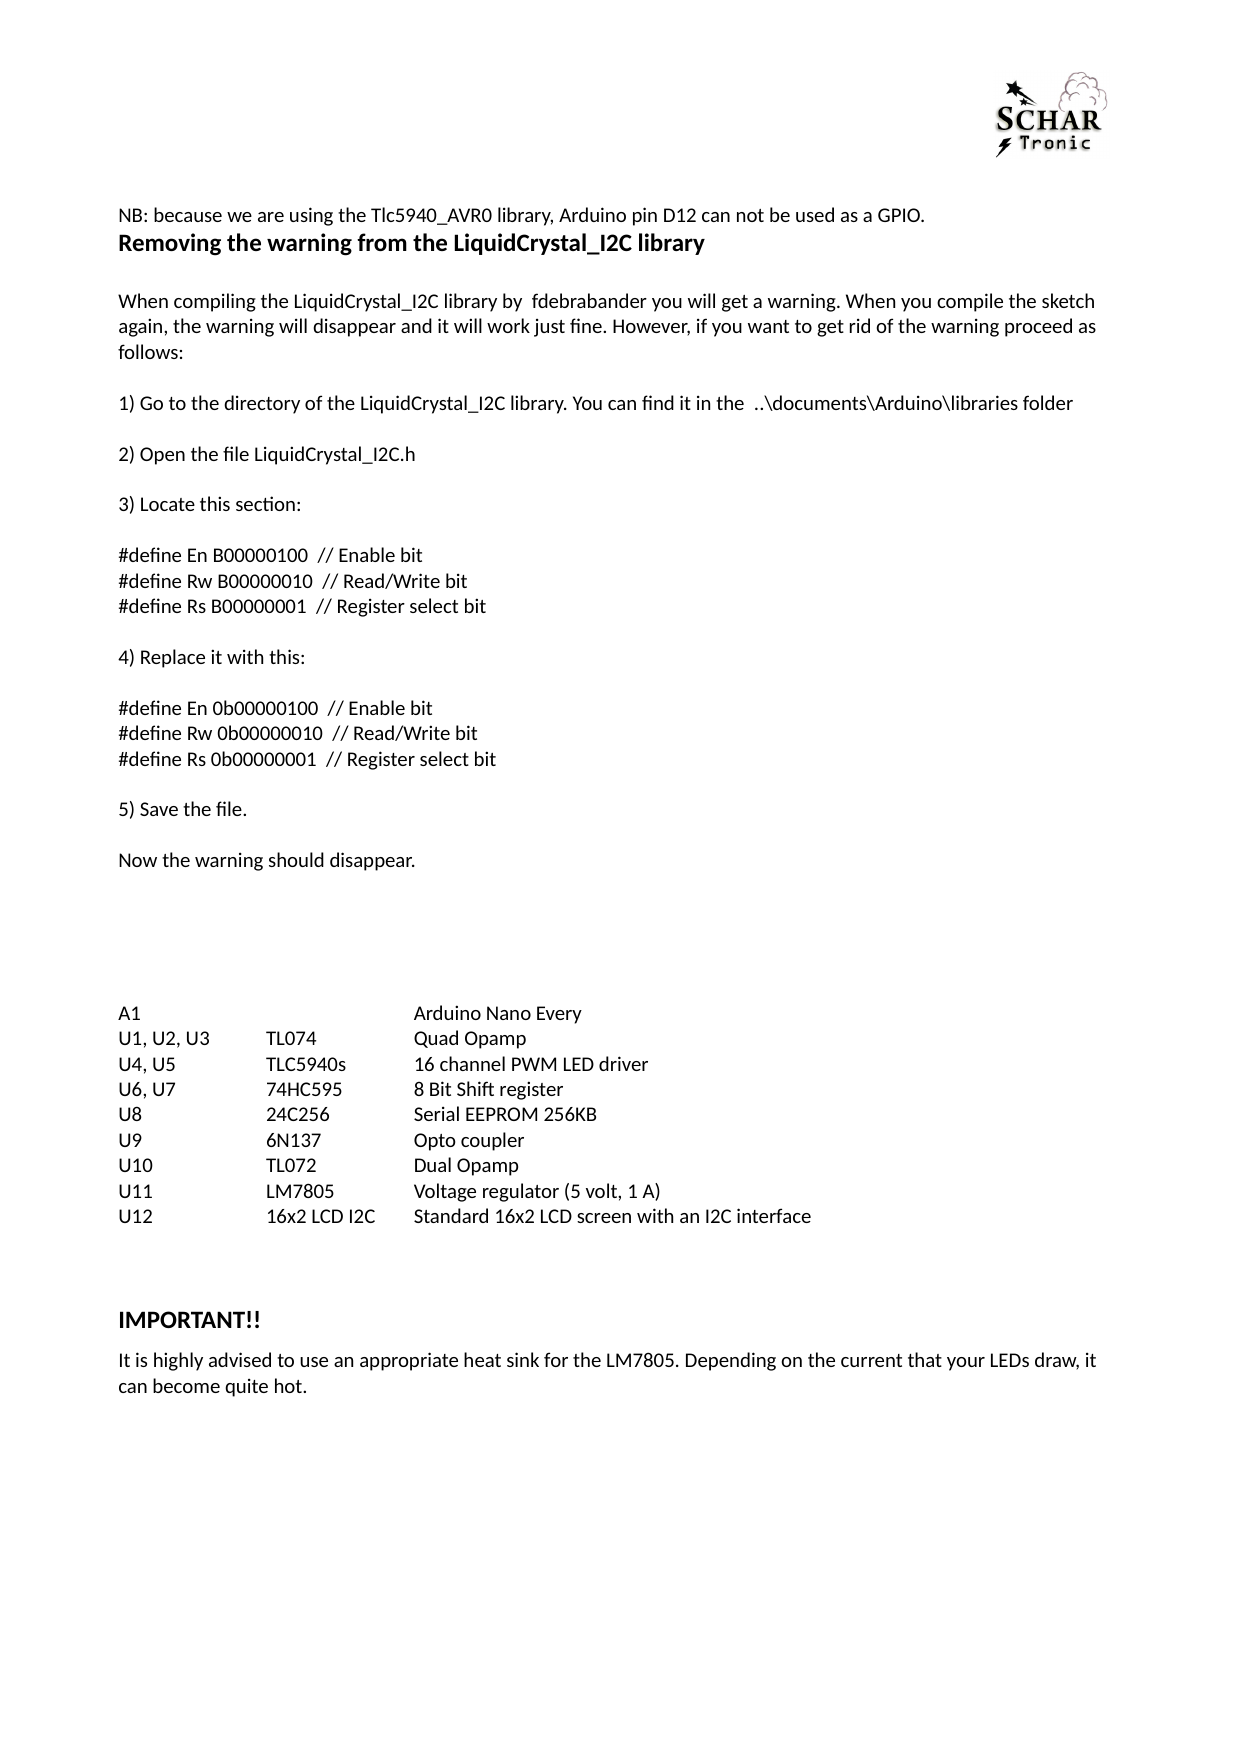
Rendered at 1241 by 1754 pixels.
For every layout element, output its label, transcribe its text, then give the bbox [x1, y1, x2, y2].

text 4) Replace it with this: [118, 644, 1122, 669]
text #define En B00000100 // Enable bit #define Rw B00000010 // Read/Write bit #define Rs B00000001 // Register select bit [118, 542, 1122, 619]
text Now the warning should disappear. [118, 847, 1122, 873]
text U1, U2, U3 TL074 Quad Opamp [118, 1025, 1122, 1051]
text Removing the warning from the LiquidCrystal_I2C library [118, 227, 1122, 258]
text U11 LM7805 Voltage regulator (5 volt, 1 A) [118, 1178, 1122, 1203]
subtitle IMPORTANT!! [118, 1304, 1122, 1335]
text NB: because we are using the Tlc5940_AVR0 library, Arduino pin D12 can not be used as a GPIO. [118, 202, 1122, 227]
picture [992, 70, 1110, 159]
text A1 Arduino Nano Every [118, 1000, 1122, 1025]
text 1) Go to the directory of the LiquidCrystal_I2C library. You can find it in the ..\documents\Arduino\libraries folder [118, 390, 1122, 415]
text U9 6N137 Opto coupler [118, 1127, 1122, 1152]
text U6, U7 74HC595 8 Bit Shift register [118, 1076, 1122, 1102]
text 3) Locate this section: [118, 492, 1122, 517]
text 5) Save the file. [118, 797, 1122, 822]
text 2) Open the file LiquidCrystal_I2C.h [118, 441, 1122, 466]
text U8 24C256 Serial EEPROM 256KB [118, 1102, 1122, 1127]
text #define En 0b00000100 // Enable bit #define Rw 0b00000010 // Read/Write bit #define Rs 0b00000001 // Register select bit [118, 695, 1122, 771]
text U10 TL072 Dual Opamp [118, 1152, 1122, 1178]
text U4, U5 TLC5940s 16 channel PWM LED driver [118, 1051, 1122, 1076]
text U12 16x2 LCD I2C Standard 16x2 LCD screen with an I2C interface [118, 1203, 1122, 1229]
text It is highly advised to use an appropriate heat sink for the LM7805. Depending on the current that your LEDs draw, it can become quite hot. [118, 1347, 1122, 1398]
text When compiling the LiquidCrystal_I2C library by fdebrabander you will get a warning. When you compile the sketch again, the warning will disappear and it will work just fine. However, if you want to get rid of the warning proceed as follows: [118, 288, 1122, 364]
